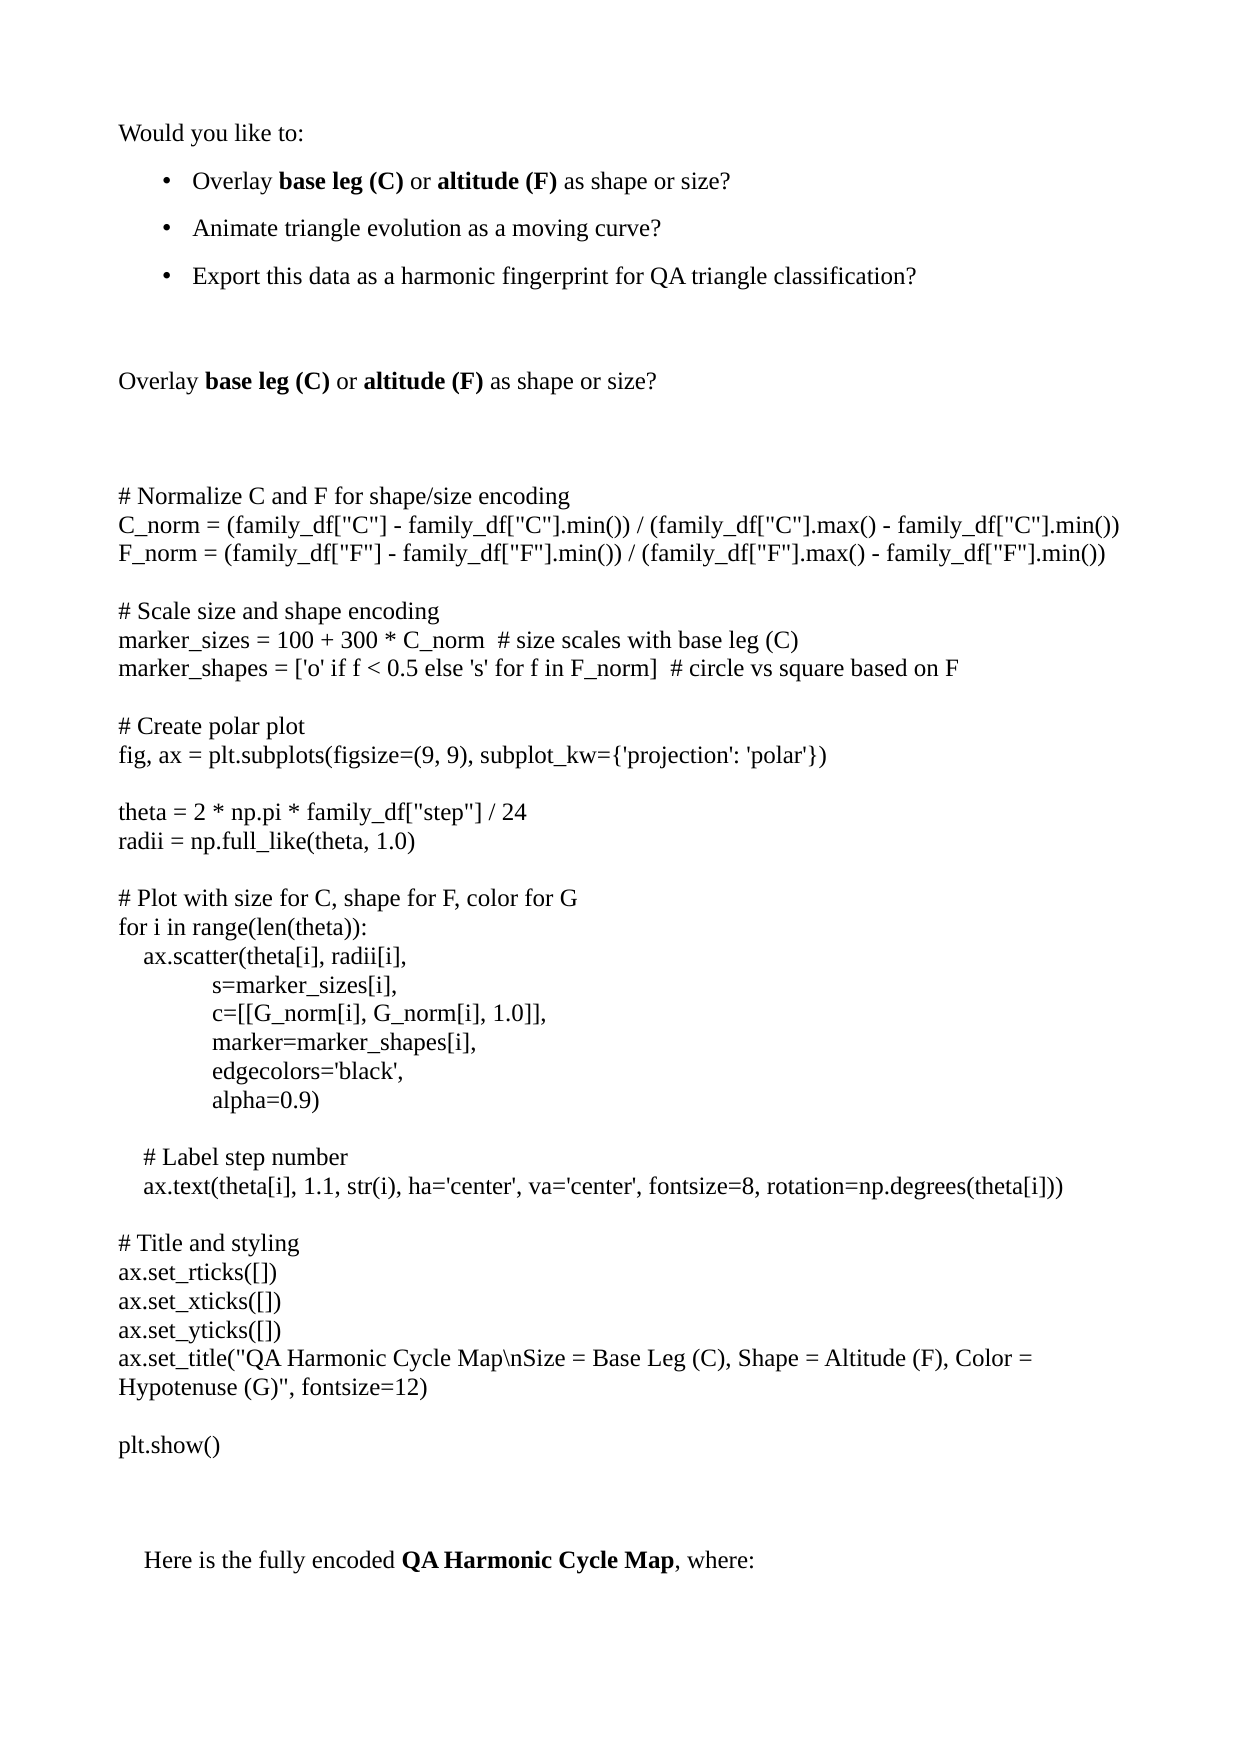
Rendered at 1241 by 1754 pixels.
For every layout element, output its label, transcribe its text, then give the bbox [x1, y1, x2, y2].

text ax.set_yticks([]) [118, 1315, 1122, 1343]
text fig, ax = plt.subplots(figsize=(9, 9), subplot_kw={'projection': 'polar'}) [118, 740, 1122, 768]
text # Title and styling [118, 1228, 1122, 1257]
list Export this data as a harmonic fingerprint for QA triangle classification? [162, 261, 1122, 290]
text radii = np.full_like(theta, 1.0) [118, 826, 1122, 855]
text C_norm = (family_df["C"] - family_df["C"].min()) / (family_df["C"].max() - family_df["C"].min()) [118, 510, 1122, 538]
text ✅ Here is the fully encoded QA Harmonic Cycle Map, where: [118, 1545, 1122, 1573]
text Overlay base leg (C) or altitude (F) as shape or size? [118, 366, 1122, 395]
text ax.set_rticks([]) [118, 1257, 1122, 1286]
text # Create polar plot [118, 711, 1122, 740]
text plt.show() [118, 1430, 1122, 1458]
text # Plot with size for C, shape for F, color for G [118, 883, 1122, 912]
text ax.set_xticks([]) [118, 1286, 1122, 1315]
text # Normalize C and F for shape/size encoding [118, 481, 1122, 510]
text marker=marker_shapes[i], [118, 1027, 1122, 1056]
text c=[[G_norm[i], G_norm[i], 1.0]], [118, 998, 1122, 1027]
text ax.text(theta[i], 1.1, str(i), ha='center', va='center', fontsize=8, rotation=np.degrees(theta[i])) [118, 1171, 1122, 1200]
text marker_sizes = 100 + 300 * C_norm # size scales with base leg (C) [118, 625, 1122, 653]
text marker_shapes = ['o' if f < 0.5 else 's' for f in F_norm] # circle vs square based on F [118, 653, 1122, 682]
list Overlay base leg (C) or altitude (F) as shape or size? [162, 166, 1122, 194]
list Animate triangle evolution as a moving curve? [162, 213, 1122, 242]
text for i in range(len(theta)): [118, 912, 1122, 941]
text s=marker_sizes[i], [118, 970, 1122, 998]
text ax.set_title("QA Harmonic Cycle Map\nSize = Base Leg (C), Shape = Altitude (F), Color = Hypotenuse (G)", fontsize=12) [118, 1343, 1122, 1401]
text # Label step number [118, 1142, 1122, 1171]
text # Scale size and shape encoding [118, 596, 1122, 625]
text theta = 2 * np.pi * family_df["step"] / 24 [118, 797, 1122, 826]
text alpha=0.9) [118, 1085, 1122, 1113]
text Would you like to: [118, 118, 1122, 147]
text F_norm = (family_df["F"] - family_df["F"].min()) / (family_df["F"].max() - family_df["F"].min()) [118, 538, 1122, 567]
text ax.scatter(theta[i], radii[i], [118, 941, 1122, 970]
text edgecolors='black', [118, 1056, 1122, 1085]
